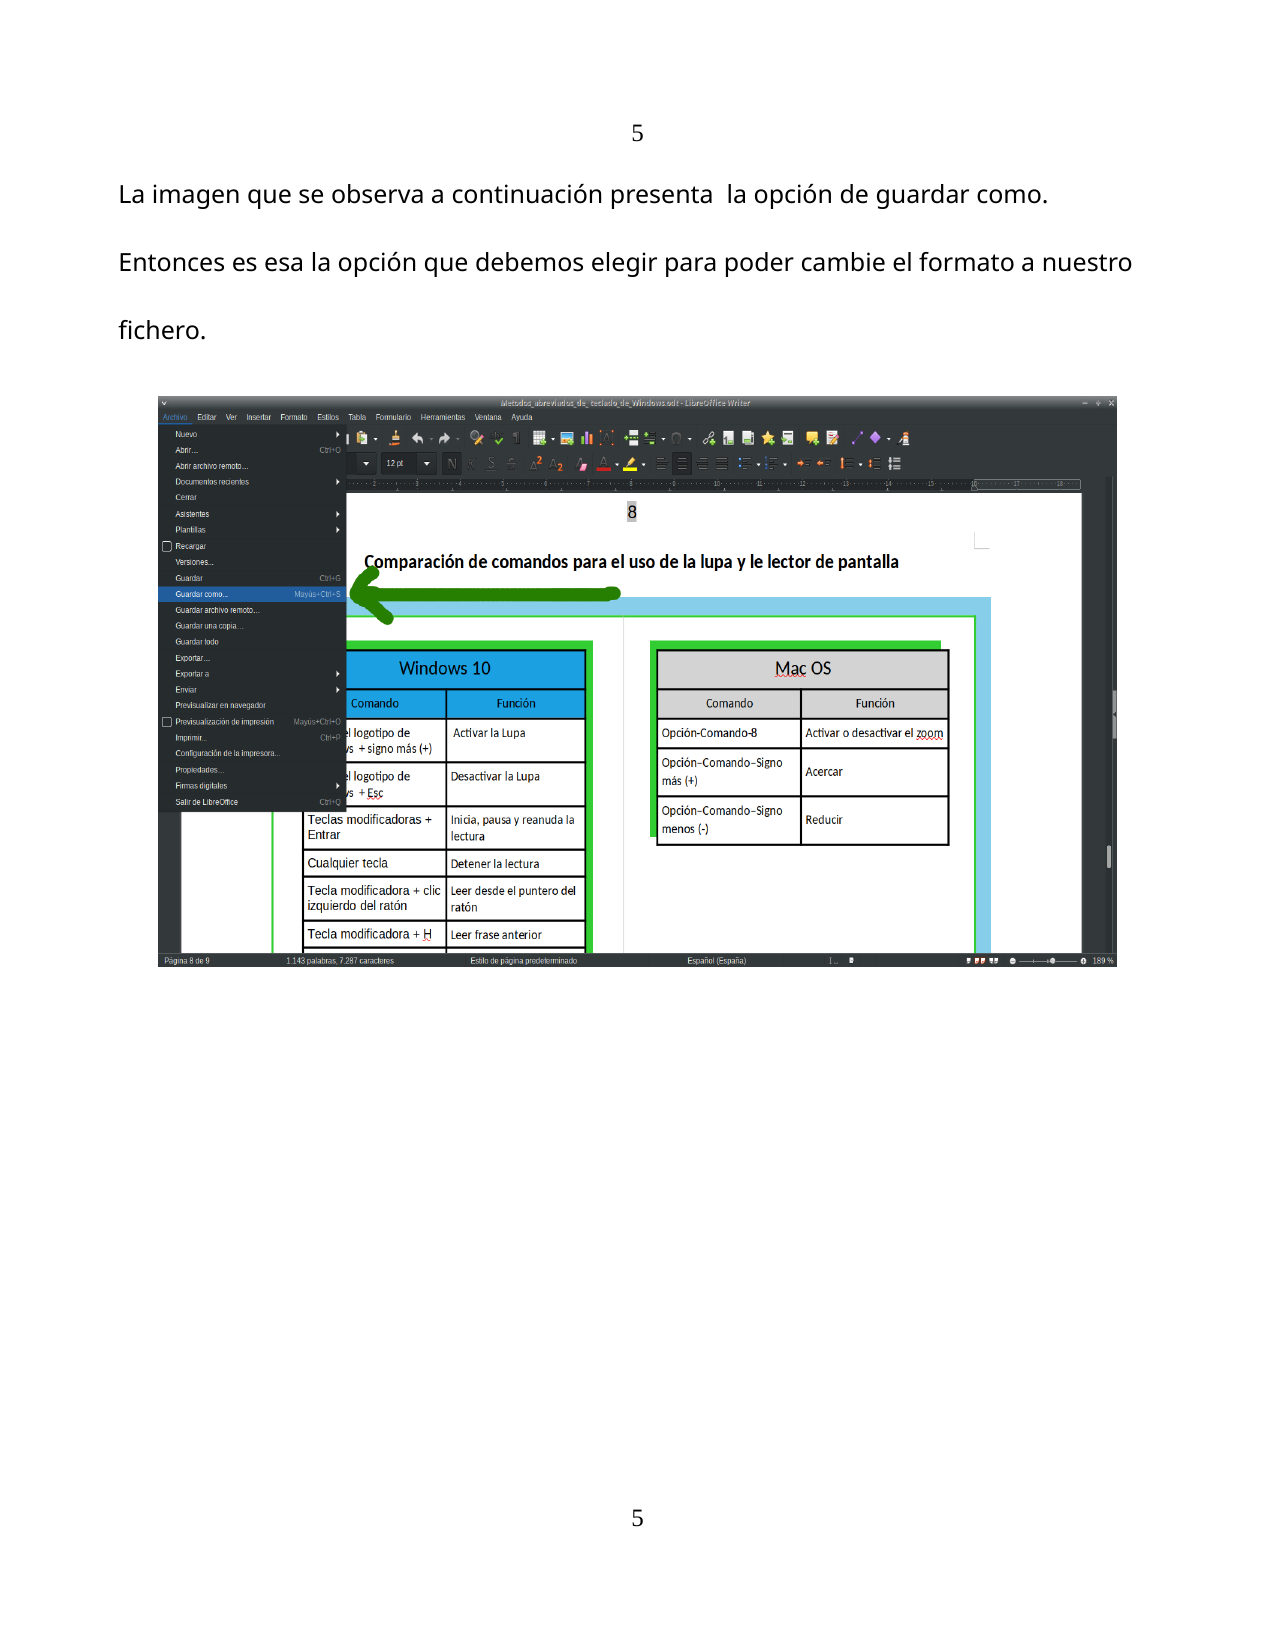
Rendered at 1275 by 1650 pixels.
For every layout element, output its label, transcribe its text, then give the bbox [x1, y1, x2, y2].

picture [158, 396, 1117, 967]
text La imagen que se observa a continuación presenta la opción de guardar como. Entonces es esa la opción que debemos elegir para poder cambie el formato a nuestro fichero. [118, 176, 1157, 347]
